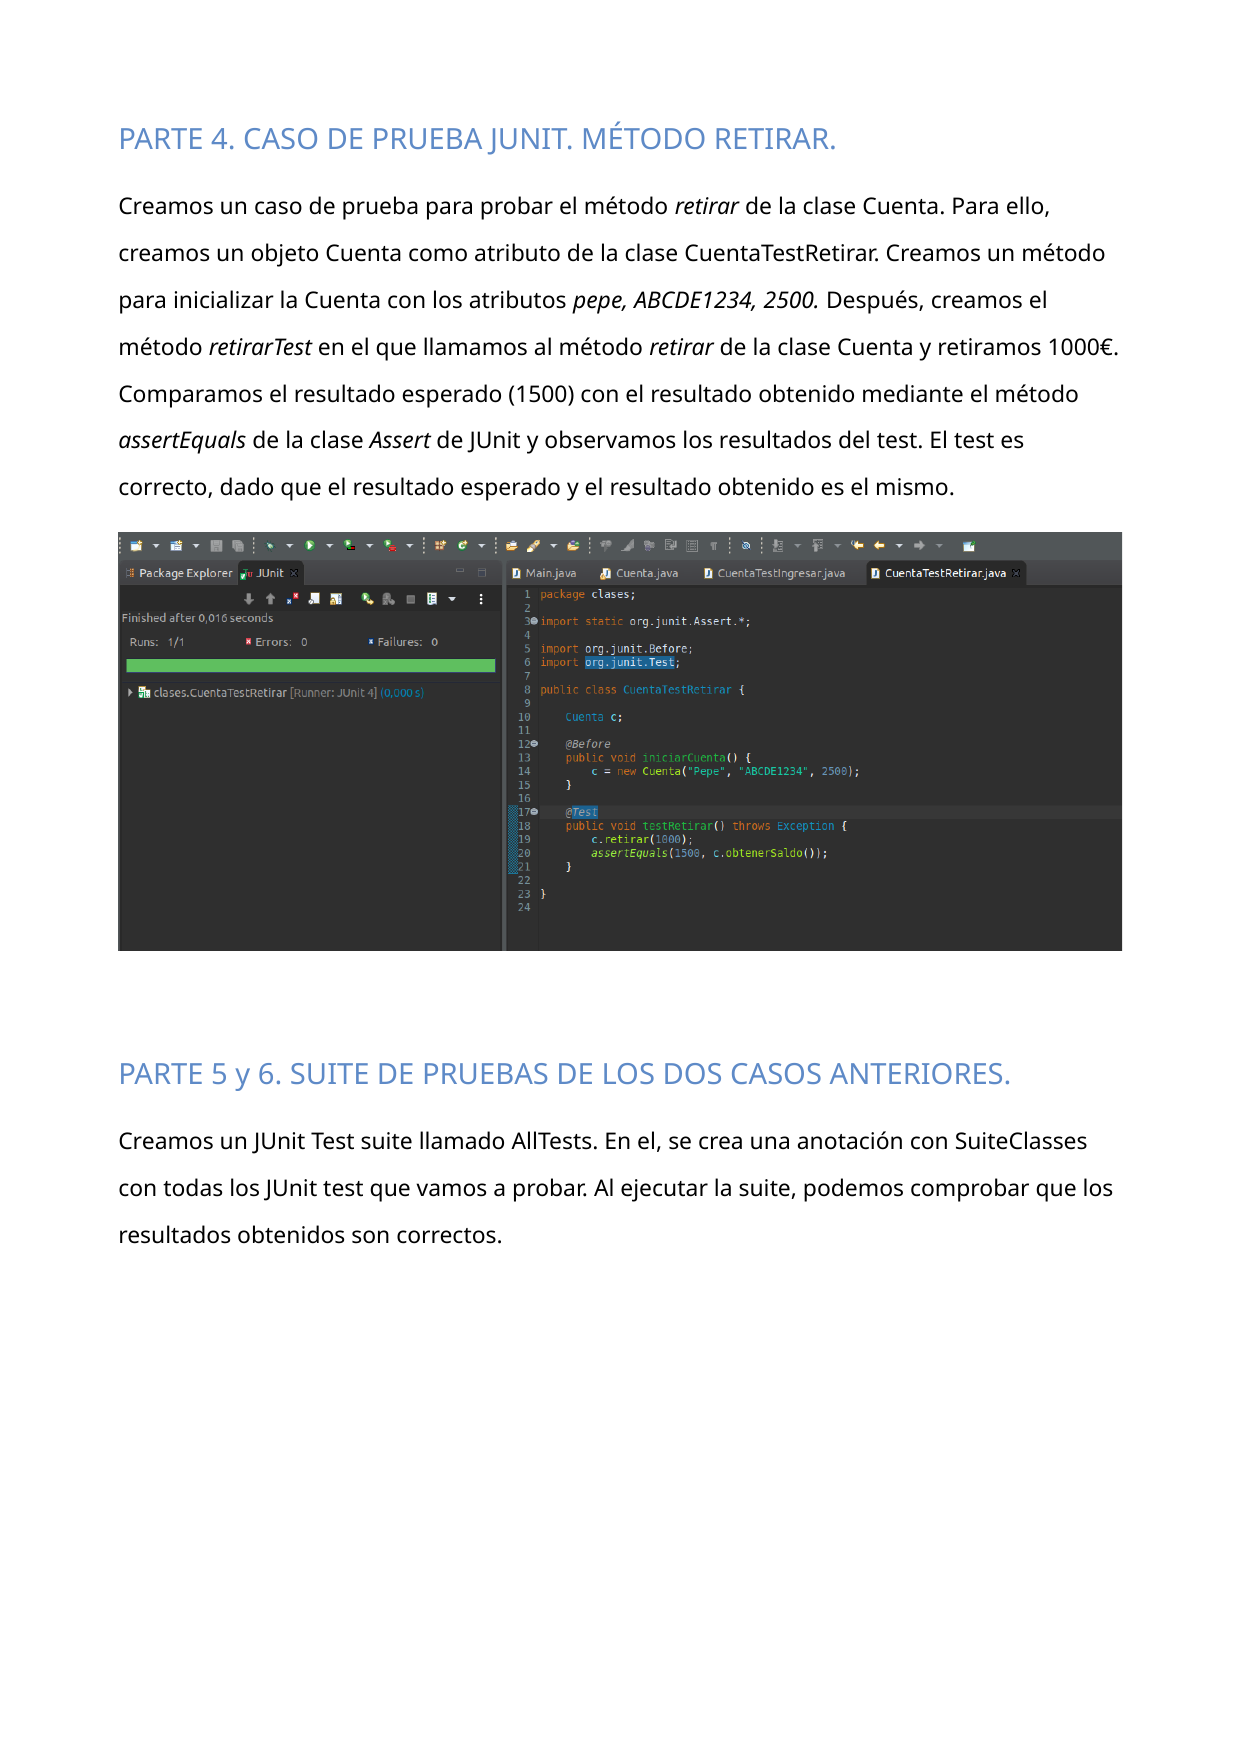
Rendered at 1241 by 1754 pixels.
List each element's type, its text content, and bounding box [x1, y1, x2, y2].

text Creamos un JUnit Test suite llamado AllTests. En el, se crea una anotación con SuiteClasses con todas los JUnit test que vamos a probar. Al ejecutar la suite, podemos comprobar que los resultados obtenidos son correctos. [118, 1125, 1122, 1250]
text Creamos un caso de prueba para probar el método retirar de la clase Cuenta. Para ello, creamos un objeto Cuenta como atributo de la clase CuentaTestRetirar. Creamos un método para inicializar la Cuenta con los atributos pepe, ABCDE1234, 2500. Después, creamos el método retirarTest en el que llamamos al método retirar de la clase Cuenta y retiramos 1000€. Comparamos el resultado esperado (1500) con el resultado obtenido mediante el método assertEquals de la clase Assert de JUnit y observamos los resultados del test. El test es correcto, dado que el resultado esperado y el resultado obtenido es el mismo. [118, 190, 1122, 503]
subtitle PARTE 5 y 6. SUITE DE PRUEBAS DE LOS DOS CASOS ANTERIORES. [118, 1053, 1122, 1093]
subtitle PARTE 4. CASO DE PRUEBA JUNIT. MÉTODO RETIRAR. [118, 118, 1122, 158]
picture [118, 532, 1123, 951]
